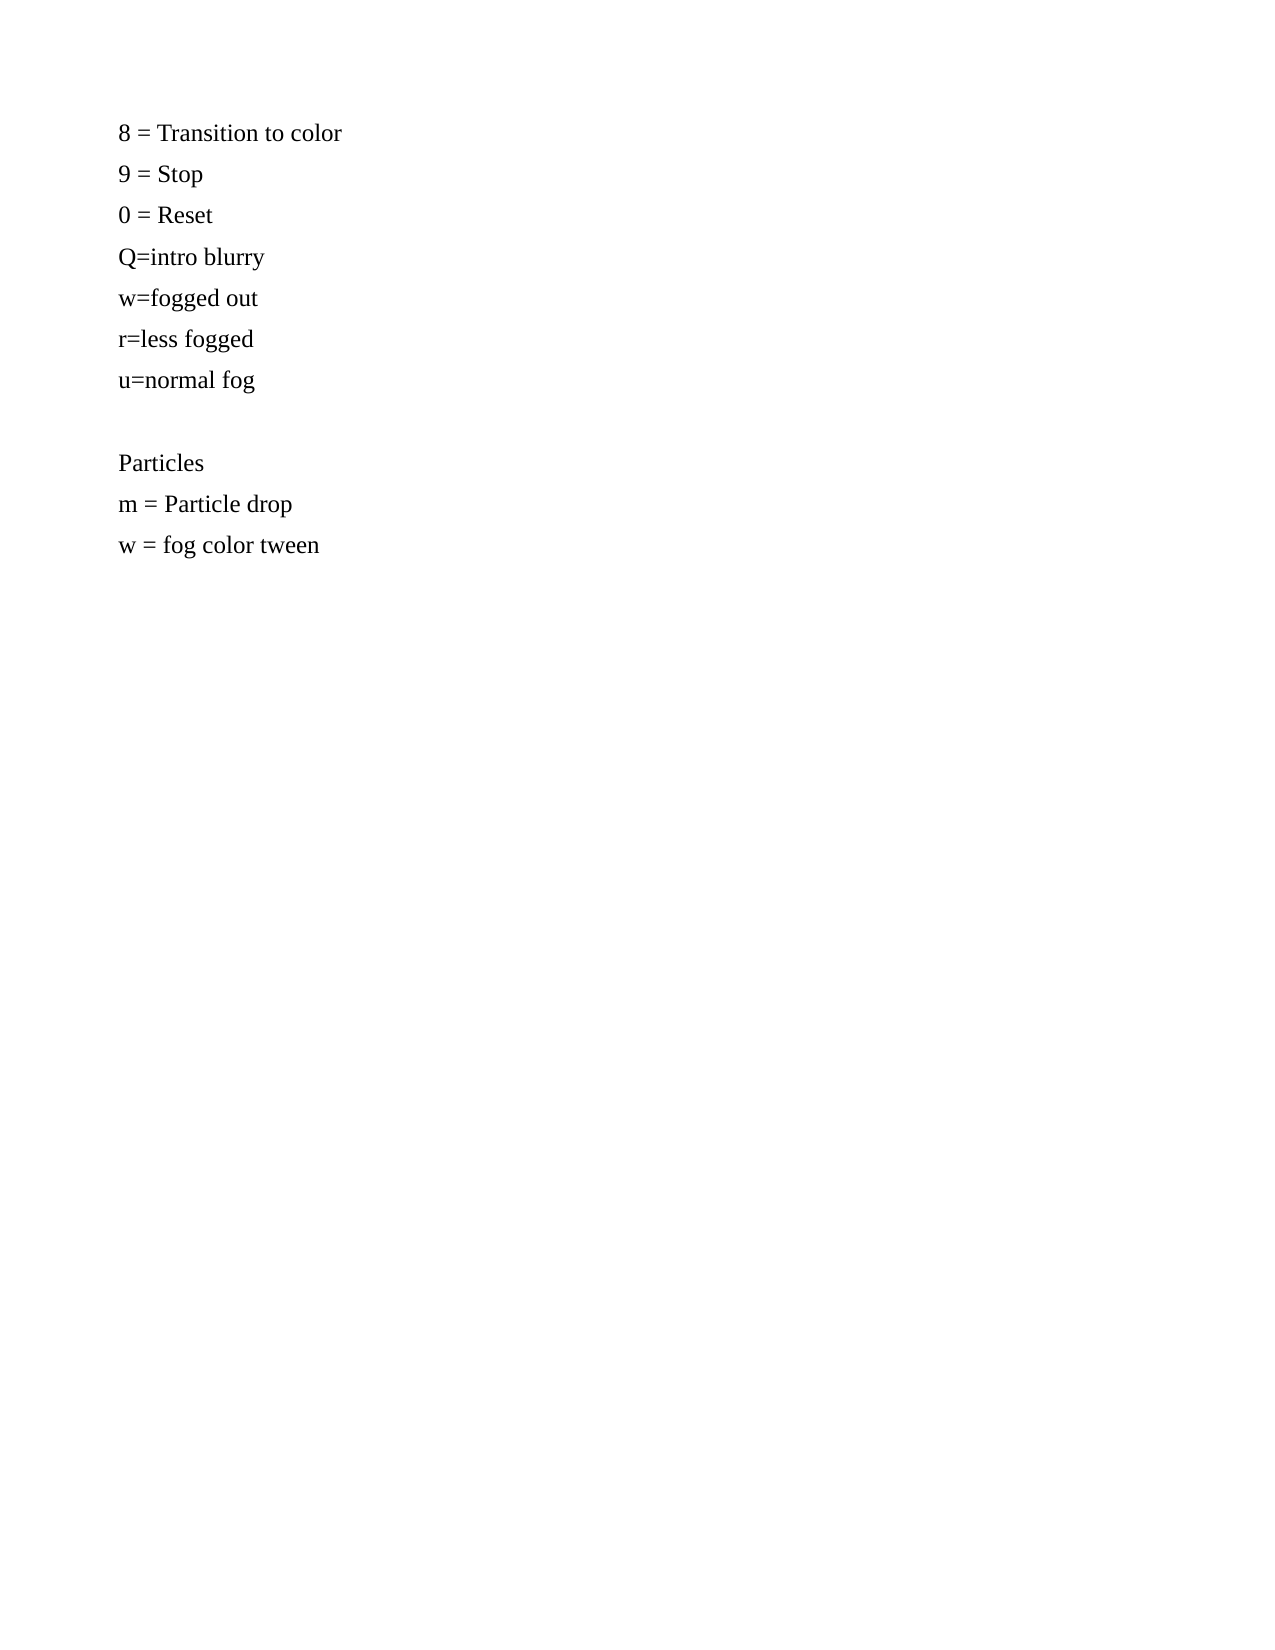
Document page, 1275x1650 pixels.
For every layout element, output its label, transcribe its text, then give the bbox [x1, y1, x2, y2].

text 0 = Reset [118, 201, 1157, 229]
text r=less fogged [118, 324, 1157, 353]
text u=normal fog [118, 366, 1157, 394]
text w=fogged out [118, 283, 1157, 312]
text w = fog color tween [118, 531, 1157, 559]
text m = Particle drop [118, 489, 1157, 518]
text Q=intro blurry [118, 242, 1157, 271]
text 8 = Transition to color [118, 118, 1157, 147]
text 9 = Stop [118, 159, 1157, 188]
text Particles [118, 448, 1157, 477]
